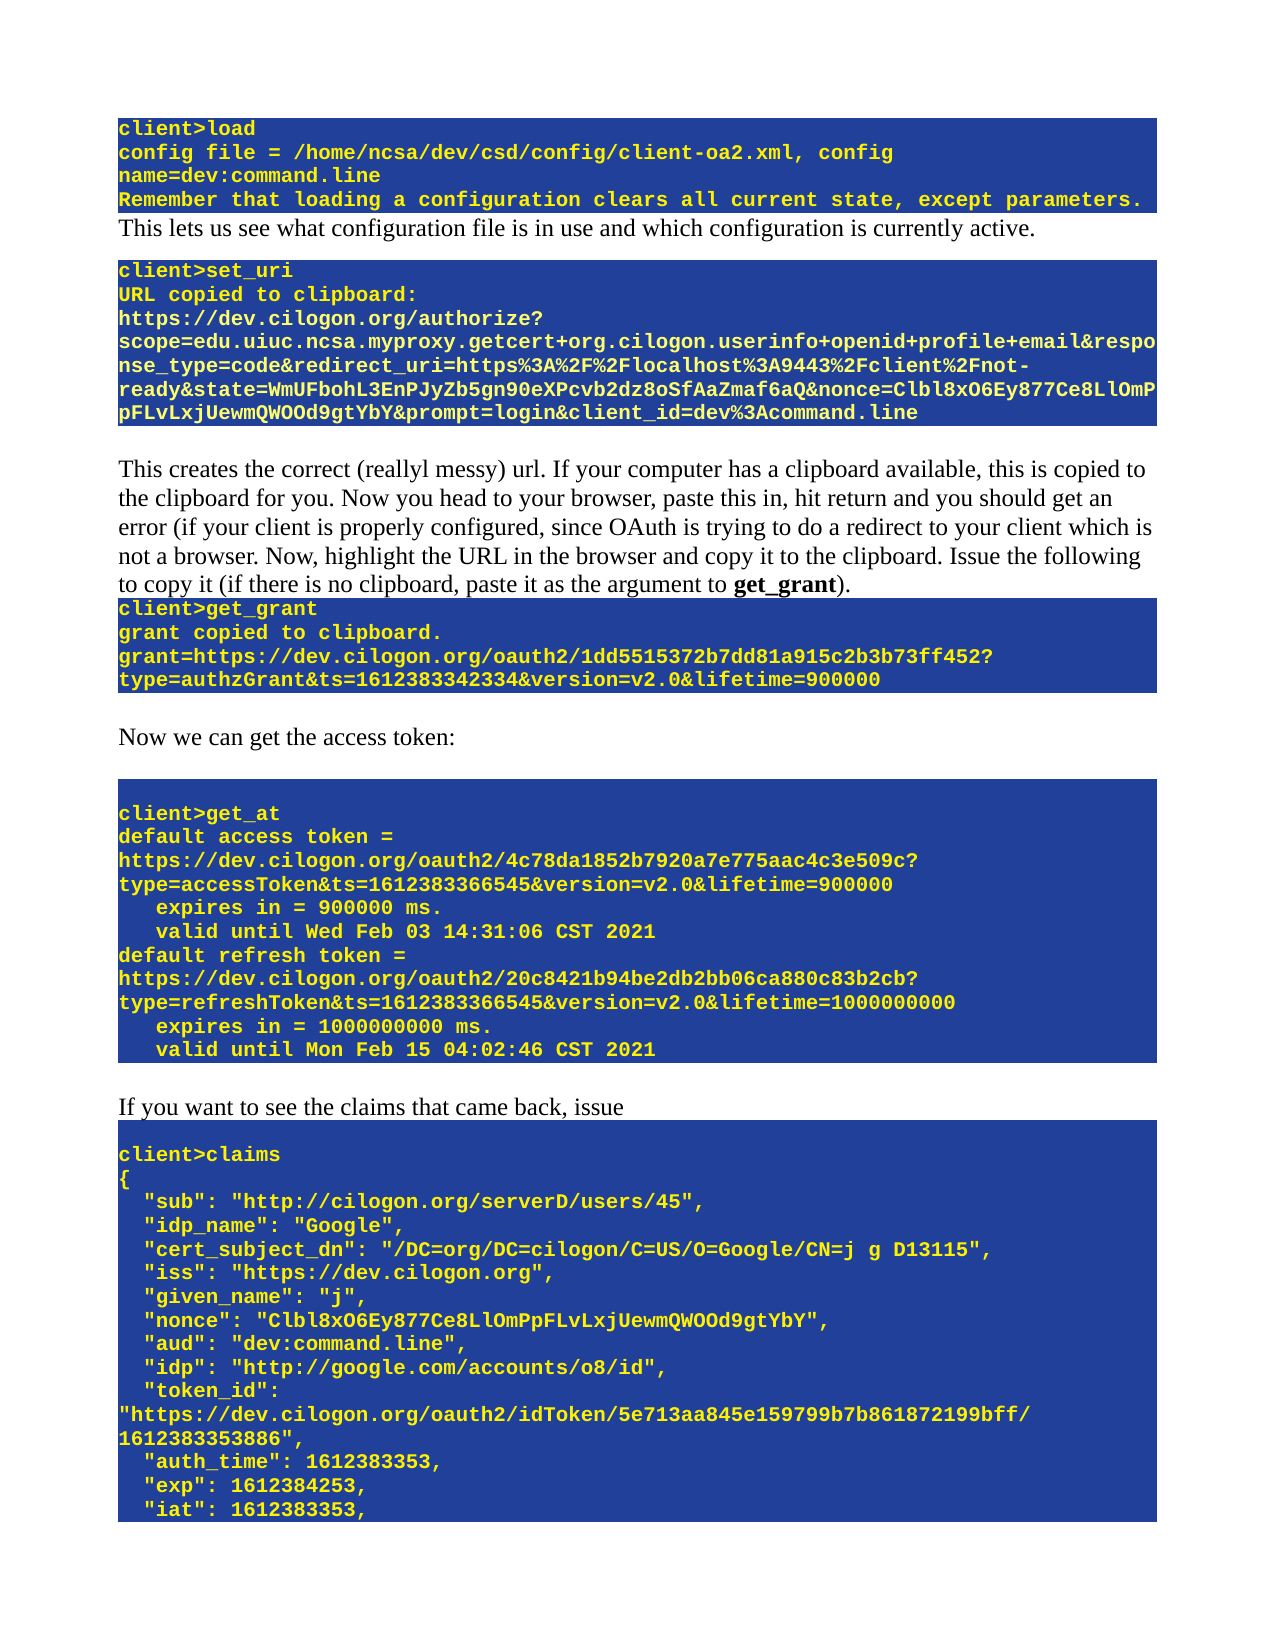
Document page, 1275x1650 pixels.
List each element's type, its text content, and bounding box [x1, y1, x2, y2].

text "given_name": "j", [118, 1286, 1157, 1309]
text "cert_subject_dn": "/DC=org/DC=cilogon/C=US/O=Google/CN=j g D13115", [118, 1239, 1157, 1262]
text client>claims [118, 1144, 1157, 1168]
text client>get_grant [118, 598, 1157, 622]
text Remember that loading a configuration clears all current state, except parameters. [118, 189, 1157, 213]
text "exp": 1612384253, [118, 1475, 1157, 1499]
text client>set_uri [118, 260, 1157, 284]
text "iat": 1612383353, [118, 1499, 1157, 1522]
text "idp": "http://google.com/accounts/o8/id", [118, 1357, 1157, 1381]
text expires in = 1000000000 ms. [118, 1016, 1157, 1039]
text If you want to see the claims that came back, issue [118, 1092, 1157, 1120]
text expires in = 900000 ms. [118, 897, 1157, 921]
text "idp_name": "Google", [118, 1215, 1157, 1239]
text config file = /home/ncsa/dev/csd/config/client-oa2.xml, config name=dev:command.line [118, 142, 1157, 189]
text default refresh token = https://dev.cilogon.org/oauth2/20c8421b94be2db2bb06ca880c83b2cb?type=refreshToken&ts=1612383366545&version=v2.0&lifetime=1000000000 [118, 945, 1157, 1016]
text Now we can get the access token: [118, 693, 1157, 779]
text grant copied to clipboard. [118, 622, 1157, 646]
text "iss": "https://dev.cilogon.org", [118, 1262, 1157, 1286]
text { [118, 1168, 1157, 1191]
text client>get_at [118, 803, 1157, 826]
text This creates the correct (reallyl messy) url. If your computer has a clipboard available, this is copied to the clipboard for you. Now you head to your browser, paste this in, hit return and you should get an error (if your client is properly configured, since OAuth is trying to do a redirect to your client which is not a browser. Now, highlight the URL in the browser and copy it to the clipboard. Issue the following to copy it (if there is no clipboard, paste it as the argument to get_grant). [118, 454, 1157, 598]
text grant=https://dev.cilogon.org/oauth2/1dd5515372b7dd81a915c2b3b73ff452?type=authzGrant&ts=1612383342334&version=v2.0&lifetime=900000 [118, 646, 1157, 693]
text This lets us see what configuration file is in use and which configuration is currently active. [118, 213, 1157, 241]
text client>load [118, 118, 1157, 142]
text "aud": "dev:command.line", [118, 1333, 1157, 1357]
text valid until Mon Feb 15 04:02:46 CST 2021 [118, 1039, 1157, 1063]
text "sub": "http://cilogon.org/serverD/users/45", [118, 1191, 1157, 1215]
text valid until Wed Feb 03 14:31:06 CST 2021 [118, 921, 1157, 945]
text URL copied to clipboard: [118, 284, 1157, 308]
text default access token = https://dev.cilogon.org/oauth2/4c78da1852b7920a7e775aac4c3e509c?type=accessToken&ts=1612383366545&version=v2.0&lifetime=900000 [118, 826, 1157, 897]
text "auth_time": 1612383353, [118, 1451, 1157, 1475]
text "nonce": "Clbl8xO6Ey877Ce8LlOmPpFLvLxjUewmQWOOd9gtYbY", [118, 1309, 1157, 1333]
text https://dev.cilogon.org/authorize?scope=edu.uiuc.ncsa.myproxy.getcert+org.cilogon.userinfo+openid+profile+email&response_type=code&redirect_uri=https%3A%2F%2Flocalhost%3A9443%2Fclient%2Fnot-ready&state=WmUFbohL3EnPJyZb5gn90eXPcvb2dz8oSfAaZmaf6aQ&nonce=Clbl8xO6Ey877Ce8LlOmPpFLvLxjUewmQWOOd9gtYbY&prompt=login&client_id=dev%3Acommand.line [118, 308, 1157, 426]
text "token_id": "https://dev.cilogon.org/oauth2/idToken/5e713aa845e159799b7b861872199bff/1612383353886", [118, 1381, 1157, 1451]
